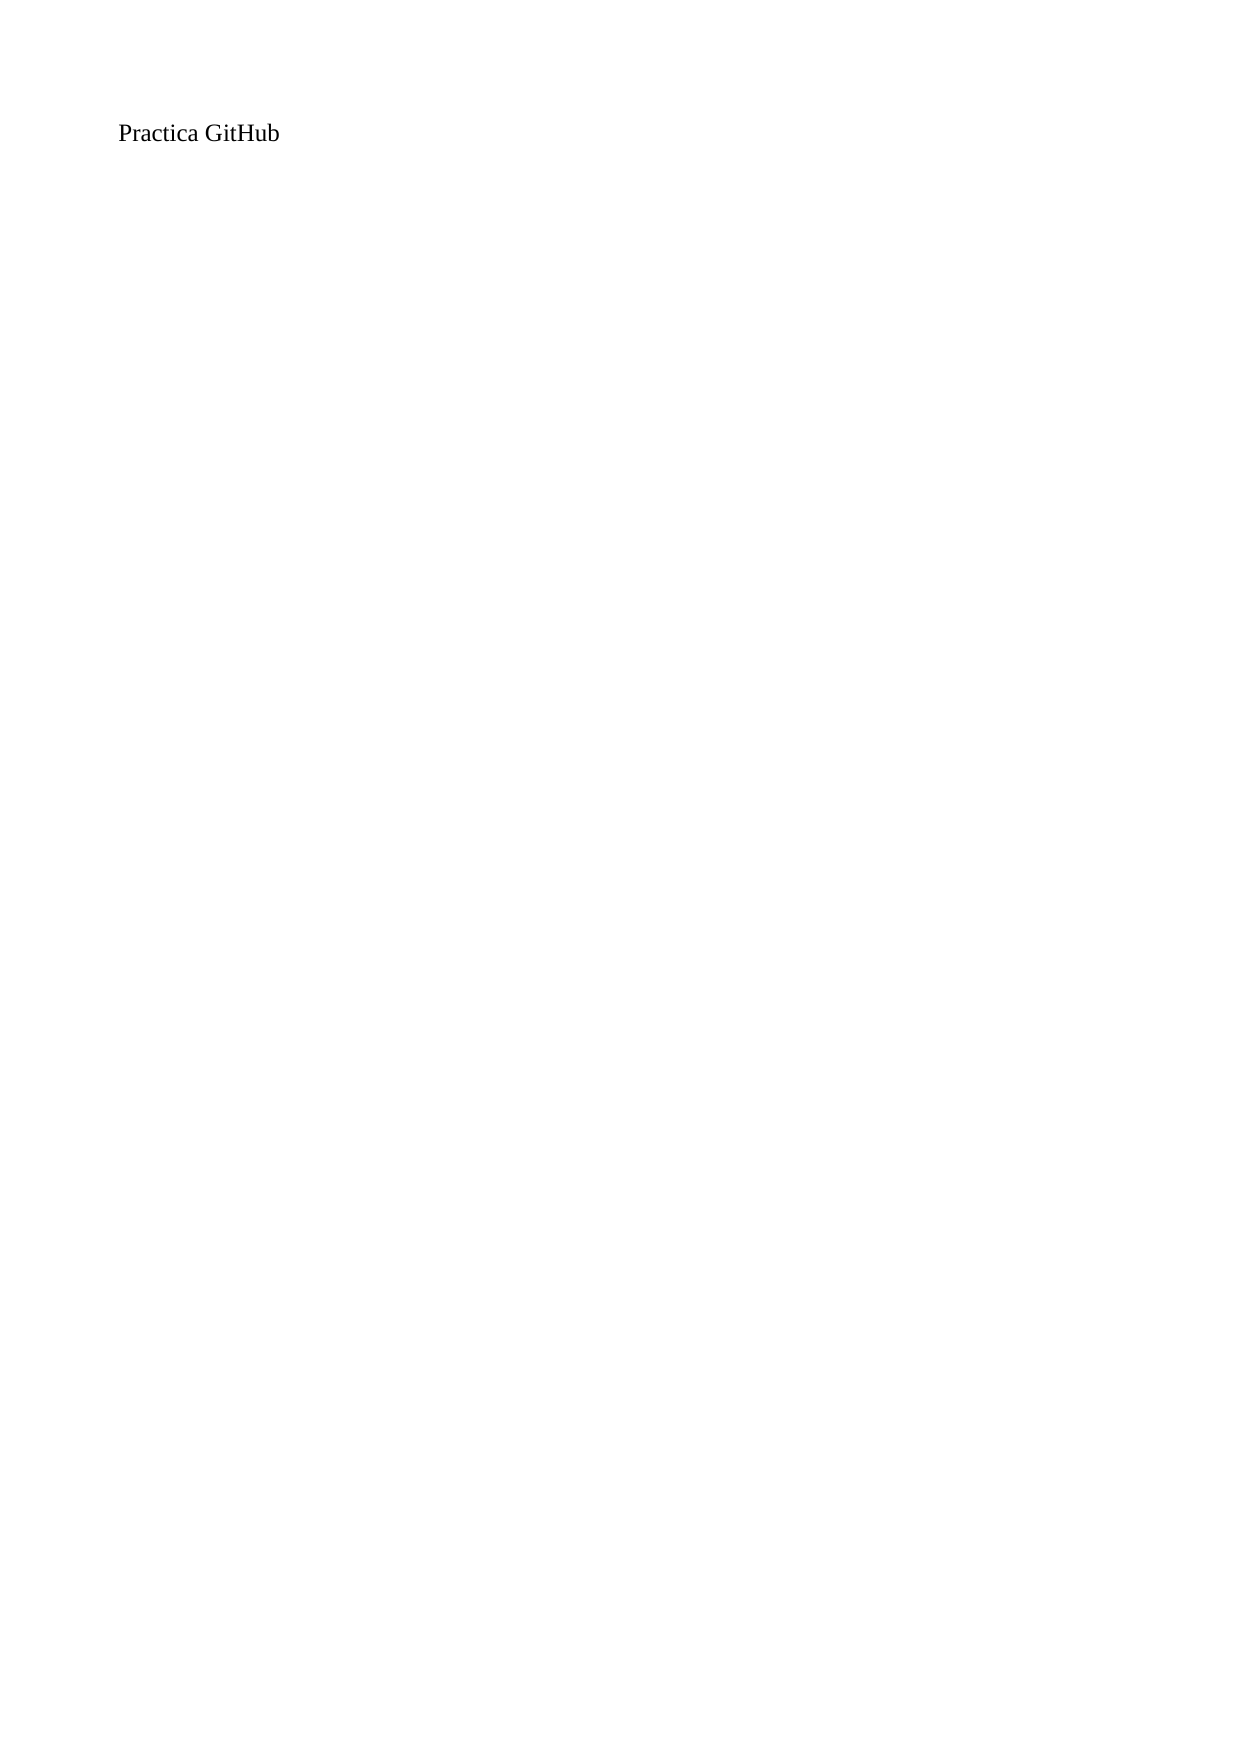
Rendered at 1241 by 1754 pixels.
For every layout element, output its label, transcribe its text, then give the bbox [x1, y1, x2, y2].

text Practica GitHub [118, 118, 1122, 147]
